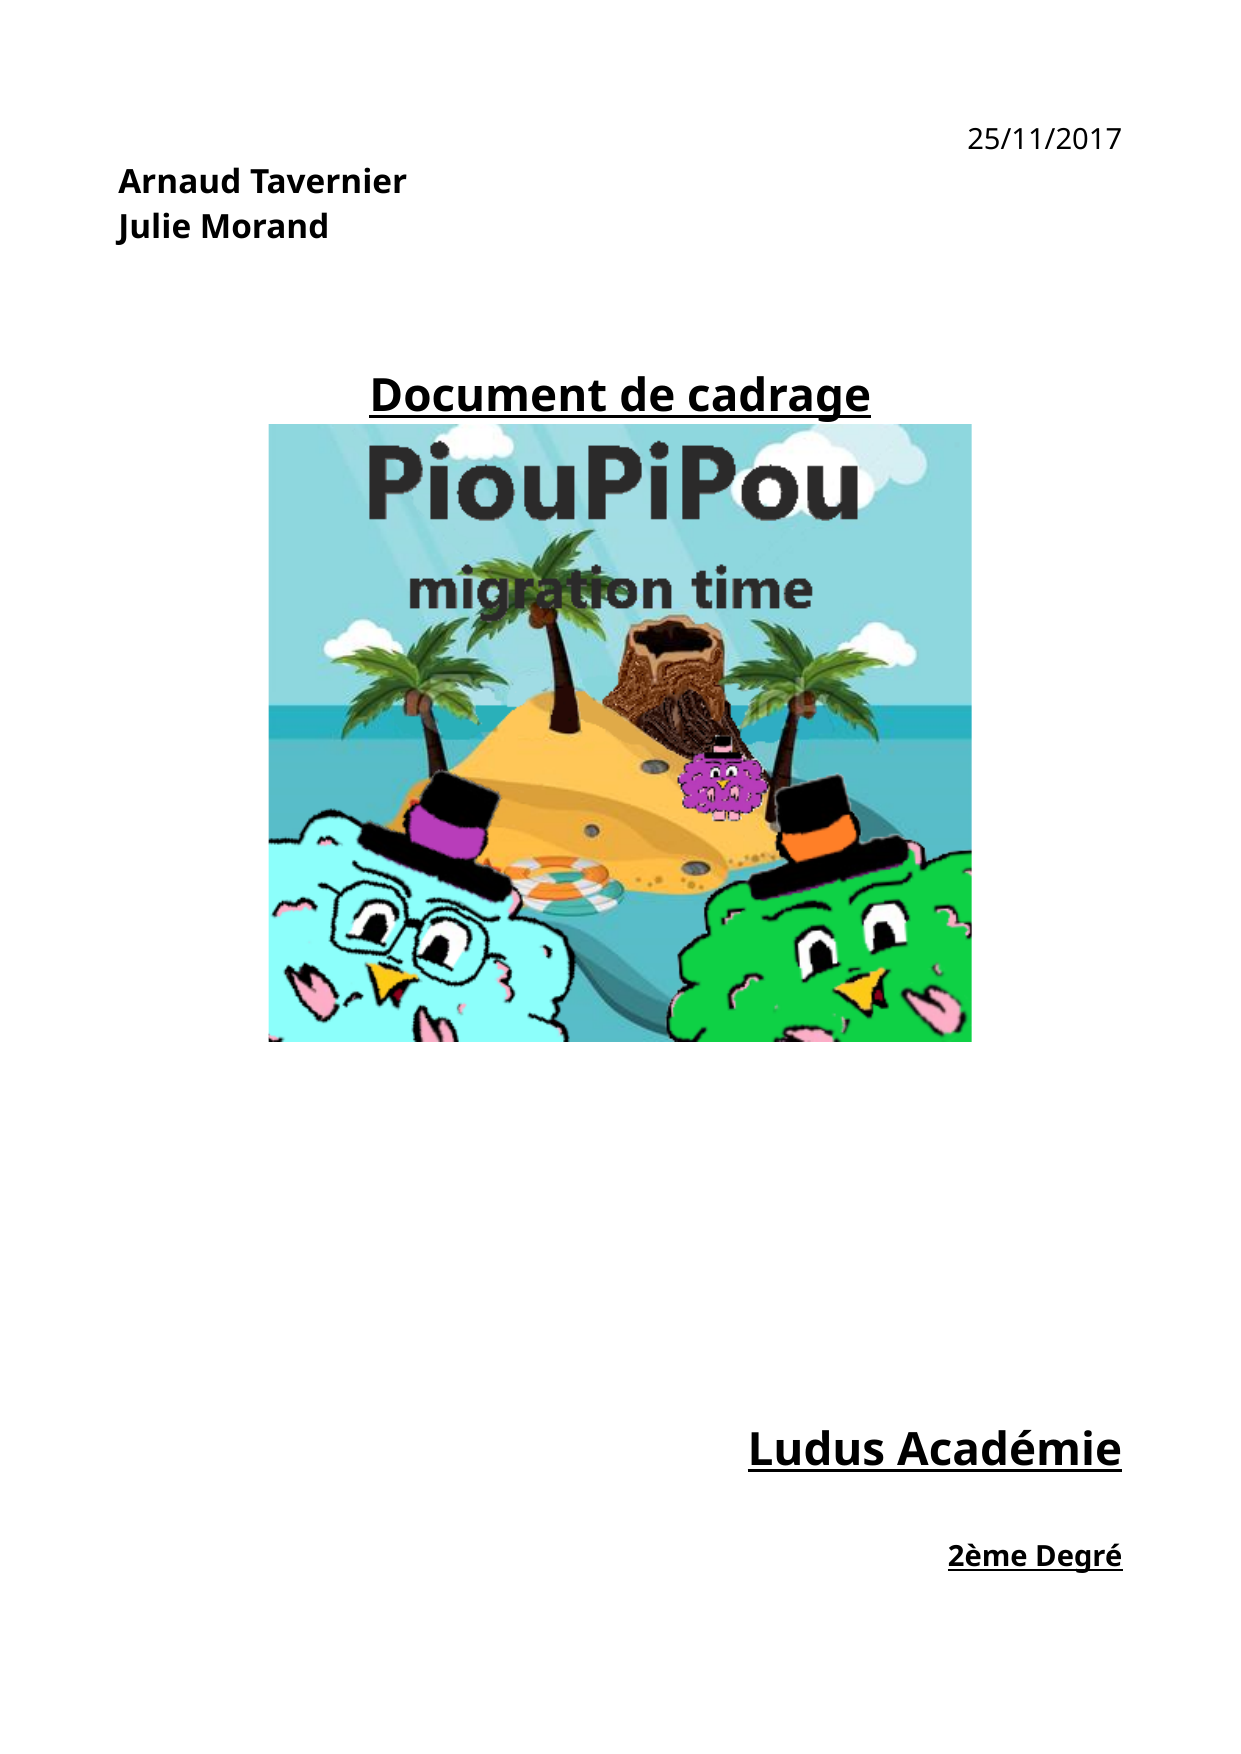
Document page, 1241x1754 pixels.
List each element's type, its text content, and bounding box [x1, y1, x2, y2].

picture [268, 424, 972, 1042]
text Julie Morand [118, 203, 1122, 249]
text Arnaud Tavernier [118, 158, 1122, 203]
text 2ème Degré [118, 1535, 1122, 1575]
text 25/11/2017 [118, 118, 1122, 158]
text Ludus Académie [118, 1416, 1122, 1479]
text Document de cadrage [118, 362, 1122, 424]
